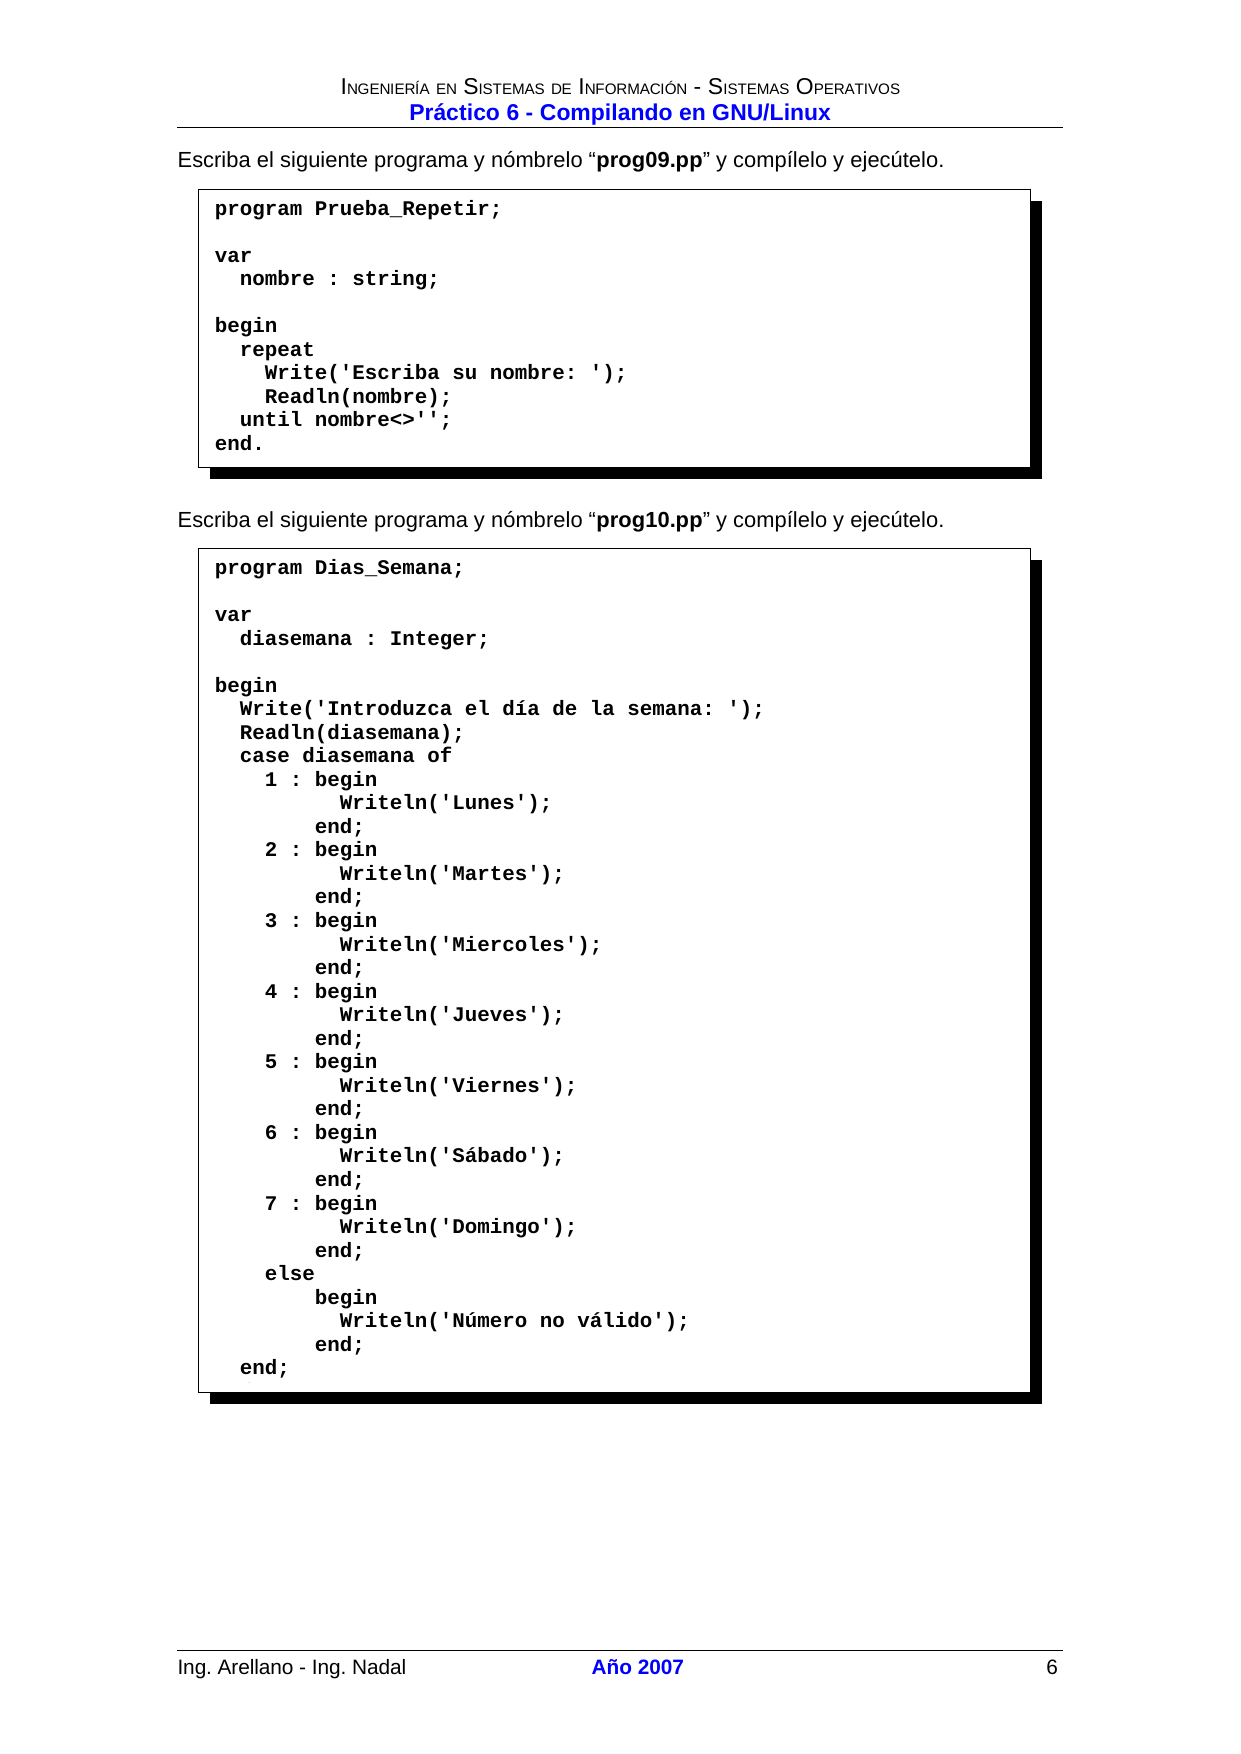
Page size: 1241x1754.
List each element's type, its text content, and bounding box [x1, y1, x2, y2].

text end. [214, 433, 1013, 457]
text program Dias_Semana; [214, 557, 1013, 581]
text 6 : begin [214, 1122, 1013, 1146]
text end; [214, 1098, 1013, 1122]
text begin [214, 1287, 1013, 1310]
text Write('Introduzca el día de la semana: '); [214, 698, 1013, 722]
text Readln(nombre); [214, 386, 1013, 409]
text var [214, 245, 1013, 268]
text repeat [214, 339, 1013, 362]
text Writeln('Domingo'); [214, 1216, 1013, 1240]
text Writeln('Lunes'); [214, 792, 1013, 816]
text Writeln('Viernes'); [214, 1075, 1013, 1098]
text end; [214, 1334, 1013, 1357]
text else [214, 1263, 1013, 1287]
text Write('Escriba su nombre: '); [214, 362, 1013, 386]
text 2 : begin [214, 839, 1013, 863]
text end; [214, 1357, 1013, 1381]
text 1 : begin [214, 769, 1013, 792]
text diasemana : Integer; [214, 628, 1013, 651]
text program Prueba_Repetir; [214, 198, 1013, 221]
text end; [214, 957, 1013, 981]
text Readln(diasemana); [214, 722, 1013, 745]
text begin [214, 315, 1013, 339]
text 4 : begin [214, 981, 1013, 1004]
text end; [214, 1028, 1013, 1051]
text Writeln('Miercoles'); [214, 934, 1013, 957]
text end; [214, 1169, 1013, 1193]
text Writeln('Martes'); [214, 863, 1013, 887]
text end; [214, 1240, 1013, 1263]
text Escriba el siguiente programa y nómbrelo “prog09.pp” y compílelo y ejecútelo. [177, 148, 1063, 172]
text end; [214, 887, 1013, 910]
text case diasemana of [214, 745, 1013, 769]
text 7 : begin [214, 1193, 1013, 1216]
text until nombre<>''; [214, 409, 1013, 433]
text Writeln('Número no válido'); [214, 1310, 1013, 1334]
text end; [214, 816, 1013, 839]
text 5 : begin [214, 1051, 1013, 1075]
text Escriba el siguiente programa y nómbrelo “prog10.pp” y compílelo y ejecútelo. [177, 507, 1063, 532]
text Writeln('Sábado'); [214, 1146, 1013, 1169]
text var [214, 604, 1013, 628]
text begin [214, 675, 1013, 698]
text nombre : string; [214, 268, 1013, 292]
text Writeln('Jueves'); [214, 1004, 1013, 1028]
text 3 : begin [214, 910, 1013, 934]
